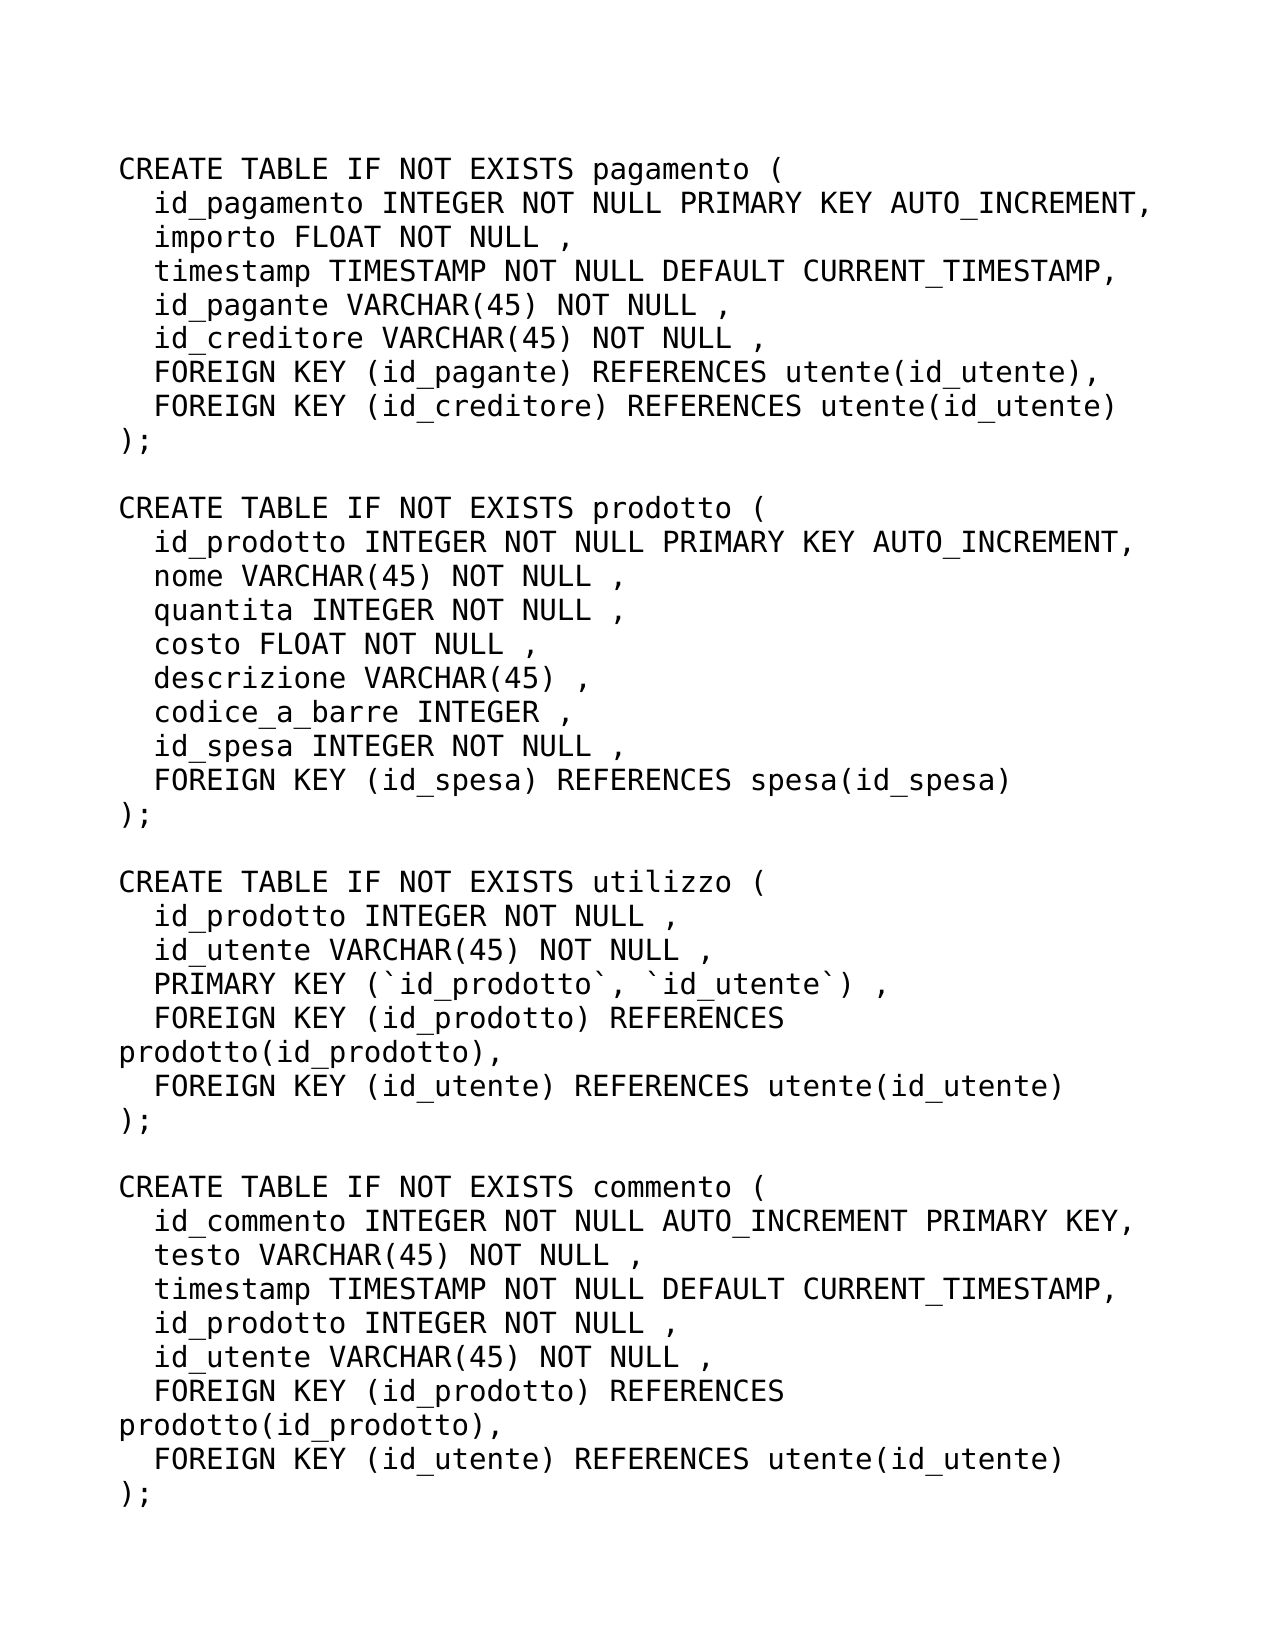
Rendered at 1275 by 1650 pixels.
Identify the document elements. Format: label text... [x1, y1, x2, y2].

text CREATE TABLE IF NOT EXISTS commento ( [118, 1171, 1157, 1205]
text CREATE TABLE IF NOT EXISTS pagamento ( [118, 152, 1157, 186]
text FOREIGN KEY (id_pagante) REFERENCES utente(id_utente), [118, 356, 1157, 390]
text nome VARCHAR(45) NOT NULL , [118, 559, 1157, 593]
text ); [118, 1476, 1157, 1510]
text timestamp TIMESTAMP NOT NULL DEFAULT CURRENT_TIMESTAMP, [118, 1273, 1157, 1307]
text id_prodotto INTEGER NOT NULL , [118, 899, 1157, 933]
text FOREIGN KEY (id_creditore) REFERENCES utente(id_utente) [118, 390, 1157, 424]
text id_commento INTEGER NOT NULL AUTO_INCREMENT PRIMARY KEY, [118, 1205, 1157, 1239]
text PRIMARY KEY (`id_prodotto`, `id_utente`) , [118, 967, 1157, 1001]
text descrizione VARCHAR(45) , [118, 661, 1157, 695]
text id_pagante VARCHAR(45) NOT NULL , [118, 288, 1157, 322]
text timestamp TIMESTAMP NOT NULL DEFAULT CURRENT_TIMESTAMP, [118, 254, 1157, 288]
text FOREIGN KEY (id_prodotto) REFERENCES prodotto(id_prodotto), [118, 1001, 1157, 1069]
text quantita INTEGER NOT NULL , [118, 593, 1157, 627]
text costo FLOAT NOT NULL , [118, 627, 1157, 661]
text FOREIGN KEY (id_spesa) REFERENCES spesa(id_spesa) [118, 763, 1157, 797]
text ); [118, 1103, 1157, 1137]
text id_prodotto INTEGER NOT NULL PRIMARY KEY AUTO_INCREMENT, [118, 526, 1157, 559]
text CREATE TABLE IF NOT EXISTS utilizzo ( [118, 865, 1157, 899]
text FOREIGN KEY (id_prodotto) REFERENCES prodotto(id_prodotto), [118, 1374, 1157, 1442]
text id_utente VARCHAR(45) NOT NULL , [118, 933, 1157, 967]
text CREATE TABLE IF NOT EXISTS prodotto ( [118, 492, 1157, 526]
text ); [118, 424, 1157, 458]
text FOREIGN KEY (id_utente) REFERENCES utente(id_utente) [118, 1069, 1157, 1103]
text codice_a_barre INTEGER , [118, 695, 1157, 729]
text id_pagamento INTEGER NOT NULL PRIMARY KEY AUTO_INCREMENT, [118, 186, 1157, 220]
text testo VARCHAR(45) NOT NULL , [118, 1239, 1157, 1273]
text id_creditore VARCHAR(45) NOT NULL , [118, 322, 1157, 356]
text id_spesa INTEGER NOT NULL , [118, 729, 1157, 763]
text FOREIGN KEY (id_utente) REFERENCES utente(id_utente) [118, 1442, 1157, 1476]
text ); [118, 797, 1157, 831]
text id_utente VARCHAR(45) NOT NULL , [118, 1341, 1157, 1374]
text id_prodotto INTEGER NOT NULL , [118, 1307, 1157, 1341]
text importo FLOAT NOT NULL , [118, 220, 1157, 254]
